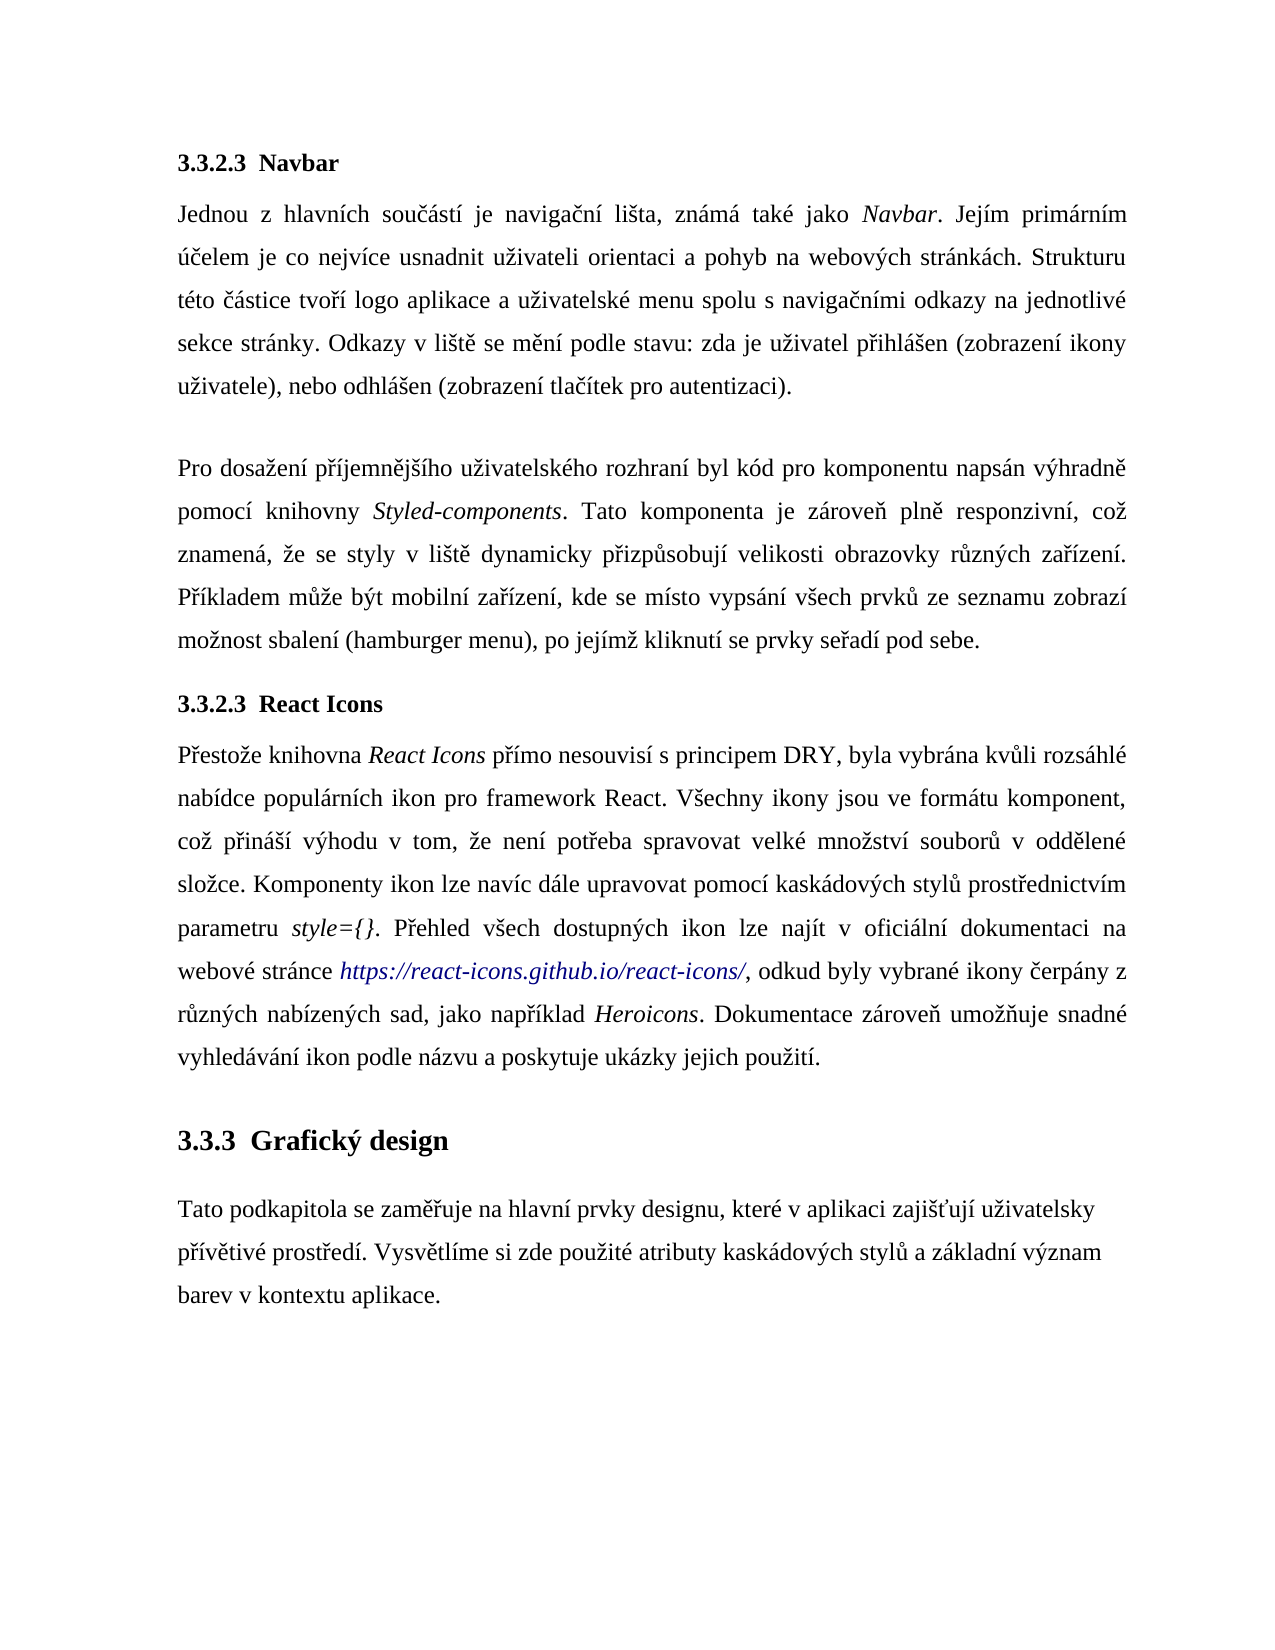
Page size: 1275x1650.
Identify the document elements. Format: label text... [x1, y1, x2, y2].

subtitle 3.3.2.3 Navbar [177, 148, 1127, 176]
text Jednou z hlavních součástí je navigační lišta, známá také jako Navbar. Jejím primárním účelem je co nejvíce usnadnit uživateli orientaci a pohyb na webových stránkách. Strukturu této částice tvoří logo aplikace a uživatelské menu spolu s navigačními odkazy na jednotlivé sekce stránky. Odkazy v liště se mění podle stavu: zda je uživatel přihlášen (zobrazení ikony uživatele), nebo odhlášen (zobrazení tlačítek pro autentizaci). [177, 199, 1127, 400]
text Pro dosažení příjemnějšího uživatelského rozhraní byl kód pro komponentu napsán výhradně pomocí knihovny Styled-components. Tato komponenta je zároveň plně responzivní, což znamená, že se styly v liště dynamicky přizpůsobují velikosti obrazovky různých zařízení. Příkladem může být mobilní zařízení, kde se místo vypsání všech prvků ze seznamu zobrazí možnost sbalení (hamburger menu), po jejímž kliknutí se prvky seřadí pod sebe. [177, 453, 1127, 654]
text Přestože knihovna React Icons přímo nesouvisí s principem DRY, byla vybrána kvůli rozsáhlé nabídce populárních ikon pro framework React. Všechny ikony jsou ve formátu komponent, což přináší výhodu v tom, že není potřeba spravovat velké množství souborů v oddělené složce. Komponenty ikon lze navíc dále upravovat pomocí kaskádových stylů prostřednictvím parametru style={}. Přehled všech dostupných ikon lze najít v oficiální dokumentaci na webové stránce https://react-icons.github.io/react-icons/, odkud byly vybrané ikony čerpány z různých nabízených sad, jako například Heroicons. Dokumentace zároveň umožňuje snadné vyhledávání ikon podle názvu a poskytuje ukázky jejich použití. [177, 740, 1127, 1071]
subtitle 3.3.2.3 React Icons [177, 689, 1127, 718]
text Tato podkapitola se zaměřuje na hlavní prvky designu, které v aplikaci zajišťují uživatelsky přívětivé prostředí. Vysvětlíme si zde použité atributy kaskádových stylů a základní význam barev v kontextu aplikace. [177, 1194, 1127, 1309]
subtitle 3.3.3 Grafický design [177, 1123, 1127, 1157]
